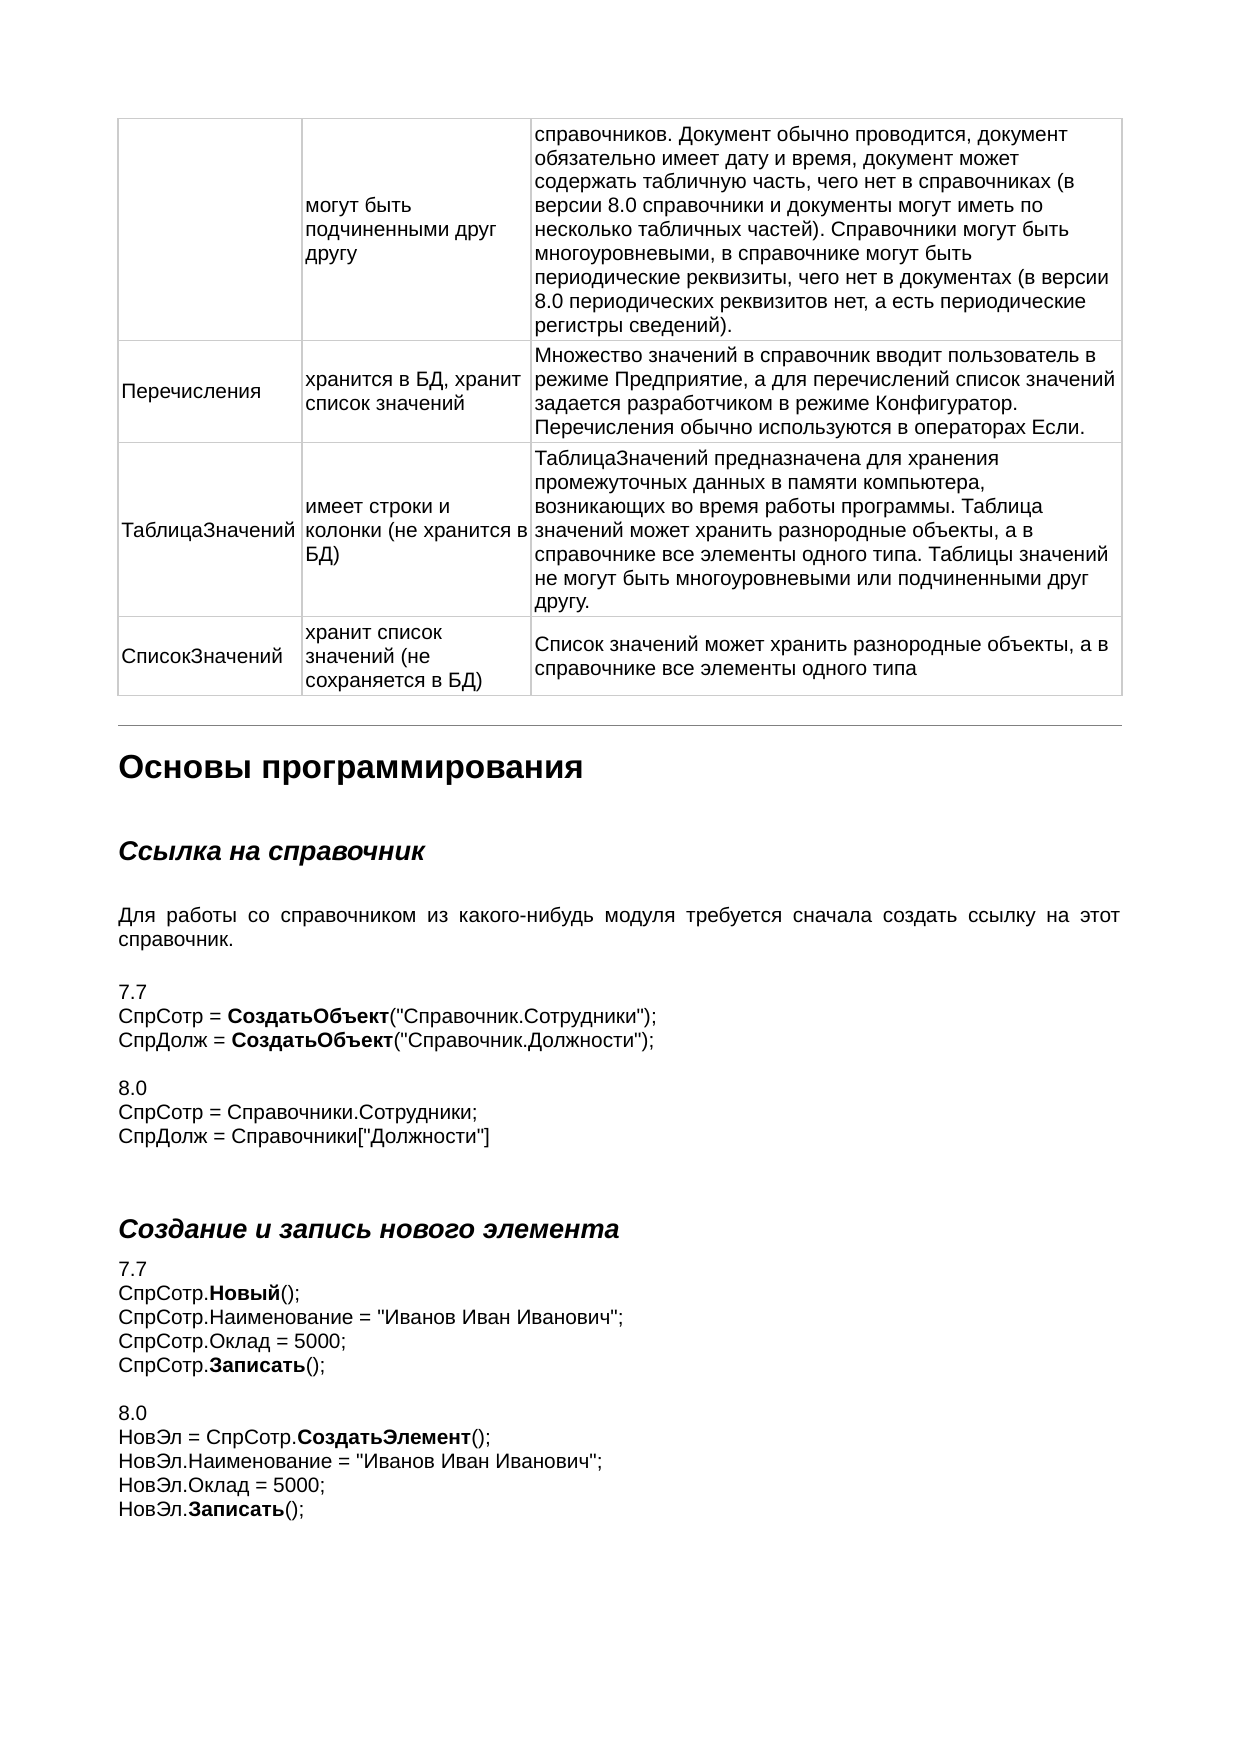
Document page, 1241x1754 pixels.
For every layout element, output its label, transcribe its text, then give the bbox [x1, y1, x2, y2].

text СпрСотр.Оклад = 5000; [118, 1329, 1122, 1353]
text 7.7 [118, 1257, 1122, 1281]
text СпрДолж = СоздатьОбъект("Справочник.Должности"); [118, 1028, 1122, 1052]
table_cell имеет строки и колонки (не хранится в БД) [303, 443, 530, 616]
text СпрСотр.Новый(); [118, 1281, 1122, 1305]
text НовЭл = СпрСотр.СоздатьЭлемент(); [118, 1425, 1122, 1449]
text СпрСотр = СоздатьОбъект("Справочник.Сотрудники"); [118, 1004, 1122, 1028]
table_cell Список значений может хранить разнородные объекты, а в справочнике все элементы одного типа [532, 617, 1121, 694]
table_cell могут быть подчиненными друг другу [303, 119, 530, 340]
text СпрСотр.Записать(); [118, 1353, 1122, 1377]
subtitle Ссылка на справочник [118, 835, 1122, 866]
text Для работы со справочником из какого-нибудь модуля требуется сначала создать ссылку на этот справочник. [118, 902, 1122, 950]
table_cell Перечисления [119, 341, 301, 442]
table_cell [119, 119, 301, 340]
text СпрСотр = Справочники.Сотрудники; [118, 1099, 1122, 1123]
subtitle Создание и запись нового элемента [118, 1213, 1122, 1245]
text 8.0 [118, 1401, 1122, 1425]
table_cell ТаблицаЗначений [119, 443, 301, 616]
text СпрСотр.Наименование = "Иванов Иван Иванович"; [118, 1305, 1122, 1329]
table_cell хранится в БД, хранит список значений [303, 341, 530, 442]
table_cell СписокЗначений [119, 617, 301, 694]
table_cell Множество значений в справочник вводит пользователь в режиме Предприятие, а для перечислений список значений задается разработчиком в режиме Конфигуратор. Перечисления обычно используются в операторах Если. [532, 341, 1121, 442]
table_cell ТаблицаЗначений предназначена для хранения промежуточных данных в памяти компьютера, возникающих во время работы программы. Таблица значений может хранить разнородные объекты, а в справочнике все элементы одного типа. Таблицы значений не могут быть многоуровневыми или подчиненными друг другу. [532, 443, 1121, 616]
text 7.7 [118, 980, 1122, 1004]
table_cell хранит список значений (не сохраняется в БД) [303, 617, 530, 694]
table_cell справочников. Документ обычно проводится, документ обязательно имеет дату и время, документ может содержать табличную часть, чего нет в справочниках (в версии 8.0 справочники и документы могут иметь по несколько табличных частей). Справочники могут быть многоуровневыми, в справочнике могут быть периодические реквизиты, чего нет в документах (в версии 8.0 периодических реквизитов нет, а есть периодические регистры сведений). [532, 119, 1121, 340]
text СпрДолж = Справочники["Должности"] [118, 1123, 1122, 1147]
text НовЭл.Оклад = 5000; НовЭл.Записать(); [118, 1473, 1122, 1521]
subtitle Основы программирования [118, 747, 1122, 786]
text НовЭл.Наименование = "Иванов Иван Иванович"; [118, 1449, 1122, 1473]
text 8.0 [118, 1076, 1122, 1099]
